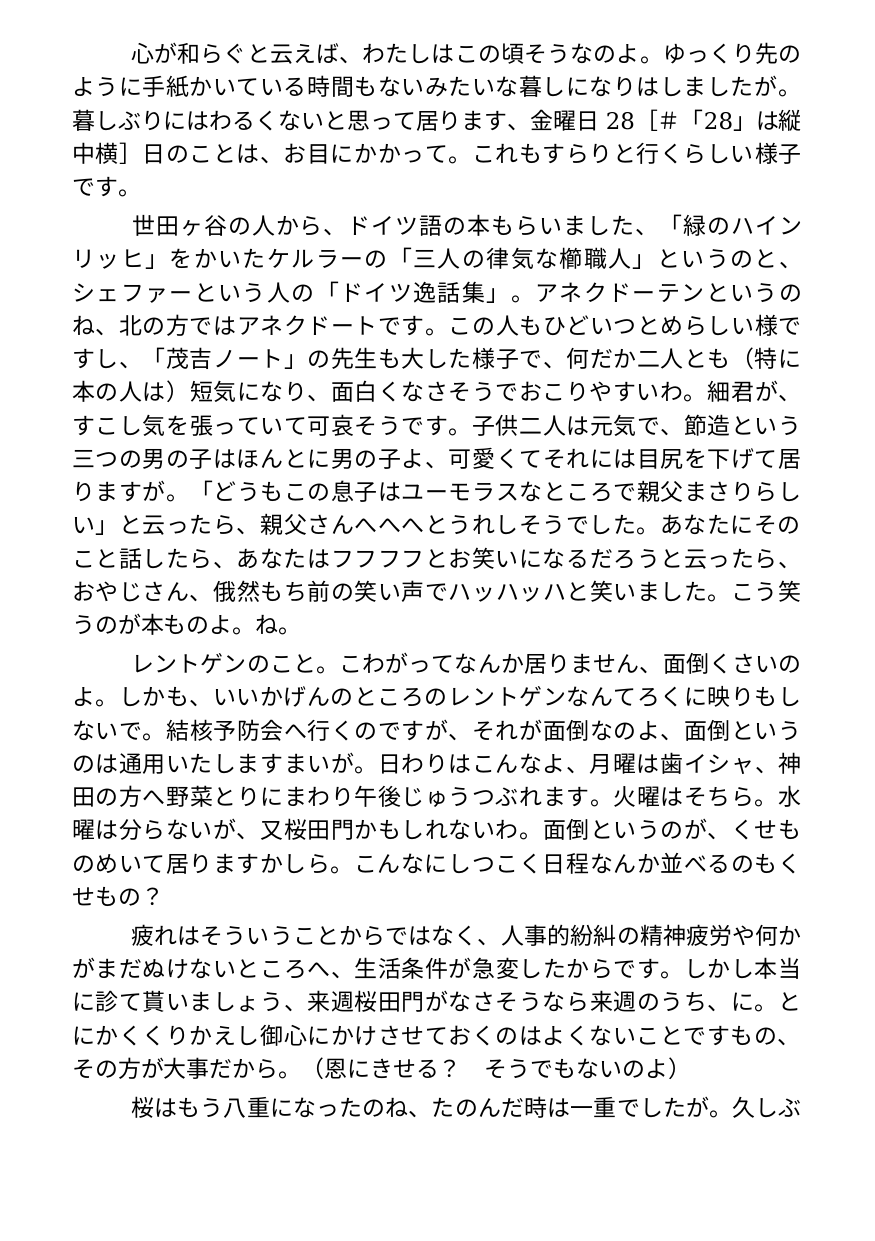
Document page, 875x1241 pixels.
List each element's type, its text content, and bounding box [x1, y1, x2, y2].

text レントゲンのこと。こわがってなんか居りません、面倒くさいのよ。しかも、いいかげんのところのレントゲンなんてろくに映りもしないで。結核予防会へ行くのですが、それが面倒なのよ、面倒というのは通用いたしますまいが。日わりはこんなよ、月曜は歯イシャ、神田の方へ野菜とりにまわり午後じゅうつぶれます。火曜はそちら。水曜は分らないが、又桜田門かもしれないわ。面倒というのが、くせものめいて居りますかしら。こんなにしつこく日程なんか並べるのもくせもの？ [72, 646, 802, 912]
text 疲れはそういうことからではなく、人事的紛糾の精神疲労や何かがまだぬけないところへ、生活条件が急変したからです。しかし本当に診て貰いましょう、来週桜田門がなさそうなら来週のうち、に。とにかくくりかえし御心にかけさせておくのはよくないことですもの、その方が大事だから。（恩にきせる？ そうでもないのよ） [72, 918, 802, 1084]
text 桜はもう八重になったのね、たのんだ時は一重でしたが。久しぶ [72, 1090, 802, 1123]
text 心が和らぐと云えば、わたしはこの頃そうなのよ。ゆっくり先のように手紙かいている時間もないみたいな暮しになりはしましたが。暮しぶりにはわるくないと思って居ります、金曜日28［＃「28」は縦中横］日のことは、お目にかかって。これもすらりと行くらしい様子です。 [72, 36, 802, 202]
text 世田ヶ谷の人から、ドイツ語の本もらいました、「緑のハインリッヒ」をかいたケルラーの「三人の律気な櫛職人」というのと、シェファーという人の「ドイツ逸話集」。アネクドーテンというのね、北の方ではアネクドートです。この人もひどいつとめらしい様ですし、「茂吉ノート」の先生も大した様子で、何だか二人とも（特に本の人は）短気になり、面白くなさそうでおこりやすいわ。細君が、すこし気を張っていて可哀そうです。子供二人は元気で、節造という三つの男の子はほんとに男の子よ、可愛くてそれには目尻を下げて居りますが。「どうもこの息子はユーモラスなところで親父まさりらしい」と云ったら、親父さんへへへとうれしそうでした。あなたにそのこと話したら、あなたはフフフフとお笑いになるだろうと云ったら、おやじさん、俄然もち前の笑い声でハッハッハと笑いました。こう笑うのが本ものよ。ね。 [72, 208, 802, 640]
